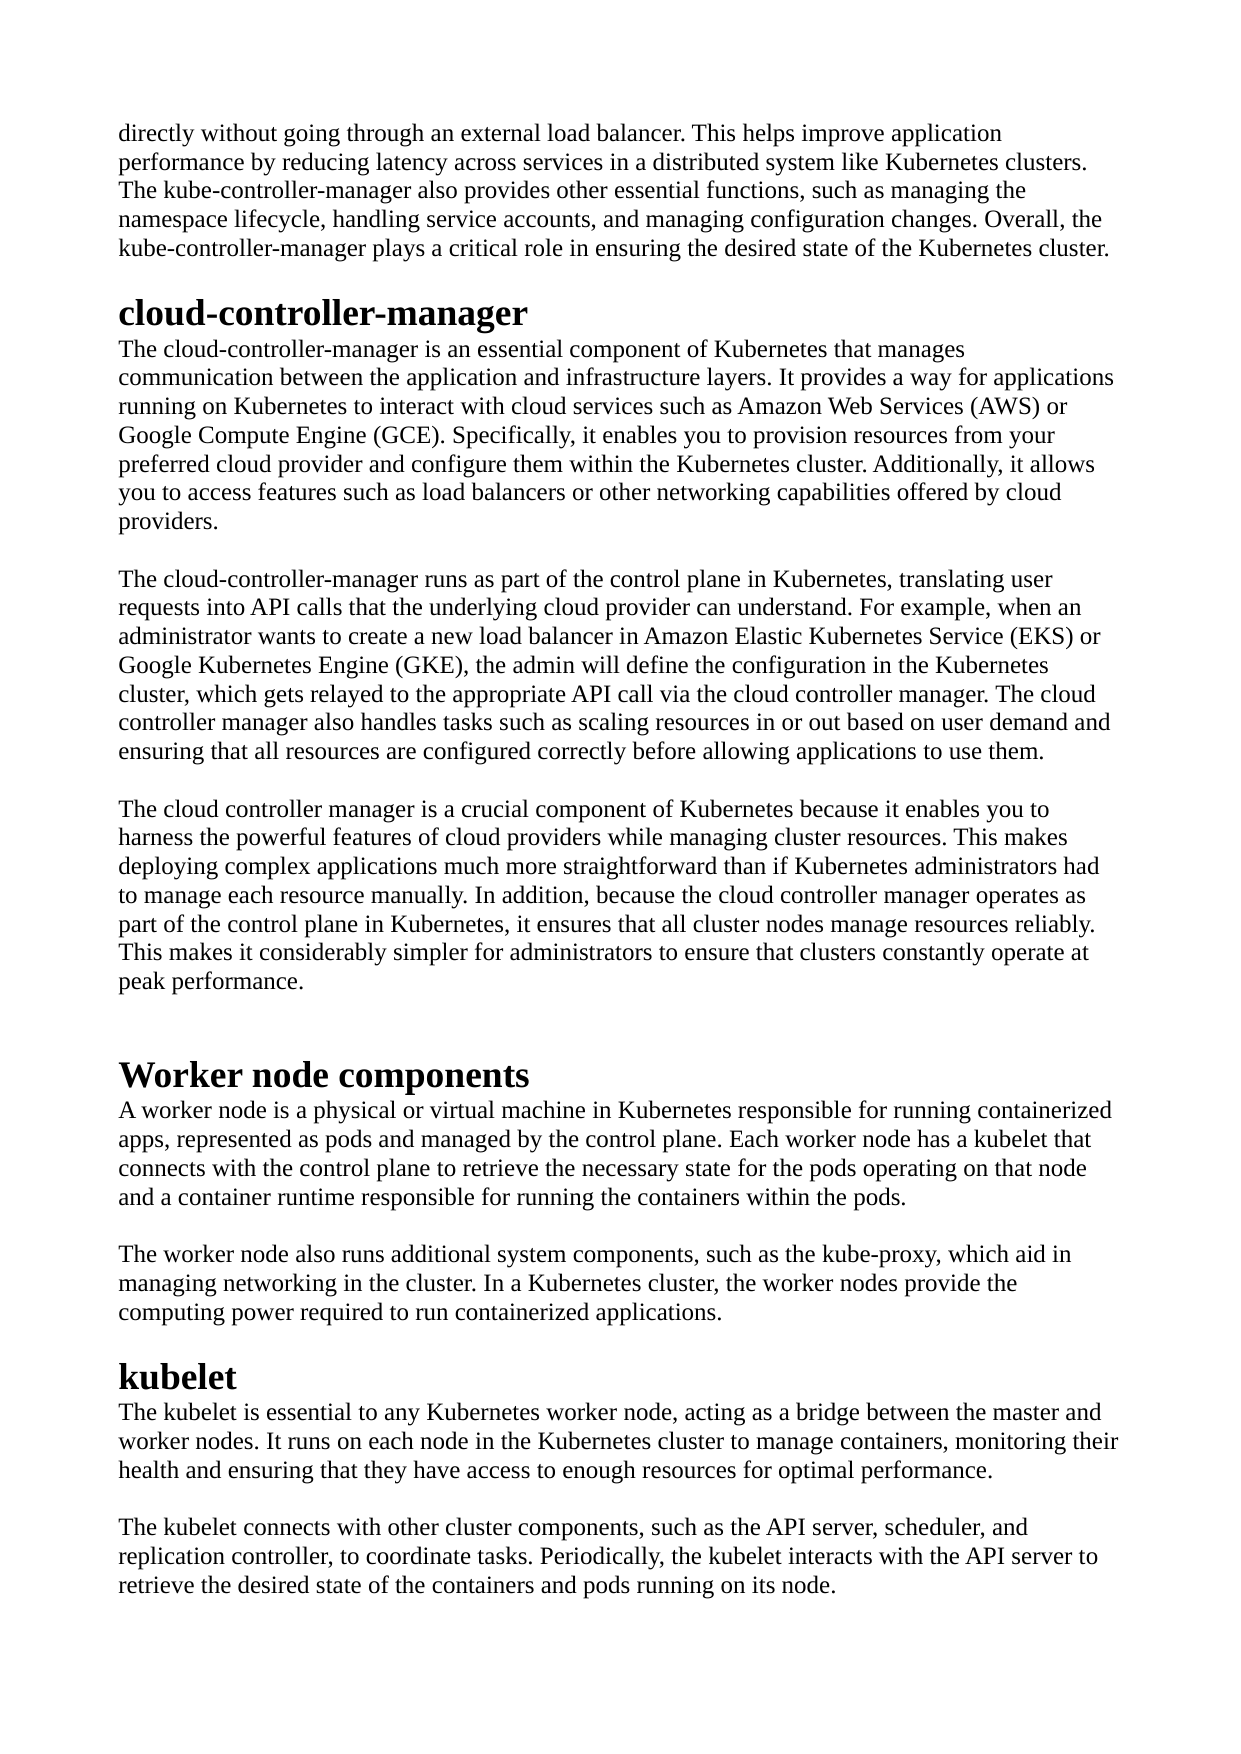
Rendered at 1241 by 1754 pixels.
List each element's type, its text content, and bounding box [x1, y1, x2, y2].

text The kube-controller-manager also provides other essential functions, such as managing the namespace lifecycle, handling service accounts, and managing configuration changes. Overall, the kube-controller-manager plays a critical role in ensuring the desired state of the Kubernetes cluster. [118, 176, 1122, 262]
text The cloud controller manager is a crucial component of Kubernetes because it enables you to harness the powerful features of cloud providers while managing cluster resources. This makes deploying complex applications much more straightforward than if Kubernetes administrators had to manage each resource manually. In addition, because the cloud controller manager operates as part of the control plane in Kubernetes, it ensures that all cluster nodes manage resources reliably. This makes it considerably simpler for administrators to ensure that clusters constantly operate at peak performance. [118, 794, 1122, 995]
text cloud-controller-manager [118, 291, 1122, 334]
text directly without going through an external load balancer. This helps improve application performance by reducing latency across services in a distributed system like Kubernetes clusters. [118, 118, 1122, 176]
text Worker node components [118, 1052, 1122, 1096]
text The cloud-controller-manager runs as part of the control plane in Kubernetes, translating user requests into API calls that the underlying cloud provider can understand. For example, when an administrator wants to create a new load balancer in Amazon Elastic Kubernetes Service (EKS) or Google Kubernetes Engine (GKE), the admin will define the configuration in the Kubernetes cluster, which gets relayed to the appropriate API call via the cloud controller manager. The cloud controller manager also handles tasks such as scaling resources in or out based on user demand and ensuring that all resources are configured correctly before allowing applications to use them. [118, 564, 1122, 765]
text The cloud-controller-manager is an essential component of Kubernetes that manages communication between the application and infrastructure layers. It provides a way for applications running on Kubernetes to interact with cloud services such as Amazon Web Services (AWS) or Google Compute Engine (GCE). Specifically, it enables you to provision resources from your preferred cloud provider and configure them within the Kubernetes cluster. Additionally, it allows you to access features such as load balancers or other networking capabilities offered by cloud providers. [118, 334, 1122, 535]
text The worker node also runs additional system components, such as the kube-proxy, which aid in managing networking in the cluster. In a Kubernetes cluster, the worker nodes provide the computing power required to run containerized applications. [118, 1239, 1122, 1326]
text The kubelet is essential to any Kubernetes worker node, acting as a bridge between the master and worker nodes. It runs on each node in the Kubernetes cluster to manage containers, monitoring their health and ensuring that they have access to enough resources for optimal performance. [118, 1397, 1122, 1484]
text The kubelet connects with other cluster components, such as the API server, scheduler, and replication controller, to coordinate tasks. Periodically, the kubelet interacts with the API server to retrieve the desired state of the containers and pods running on its node. [118, 1512, 1122, 1599]
text kubelet [118, 1354, 1122, 1397]
text A worker node is a physical or virtual machine in Kubernetes responsible for running containerized apps, represented as pods and managed by the control plane. Each worker node has a kubelet that connects with the control plane to retrieve the necessary state for the pods operating on that node and a container runtime responsible for running the containers within the pods. [118, 1096, 1122, 1211]
